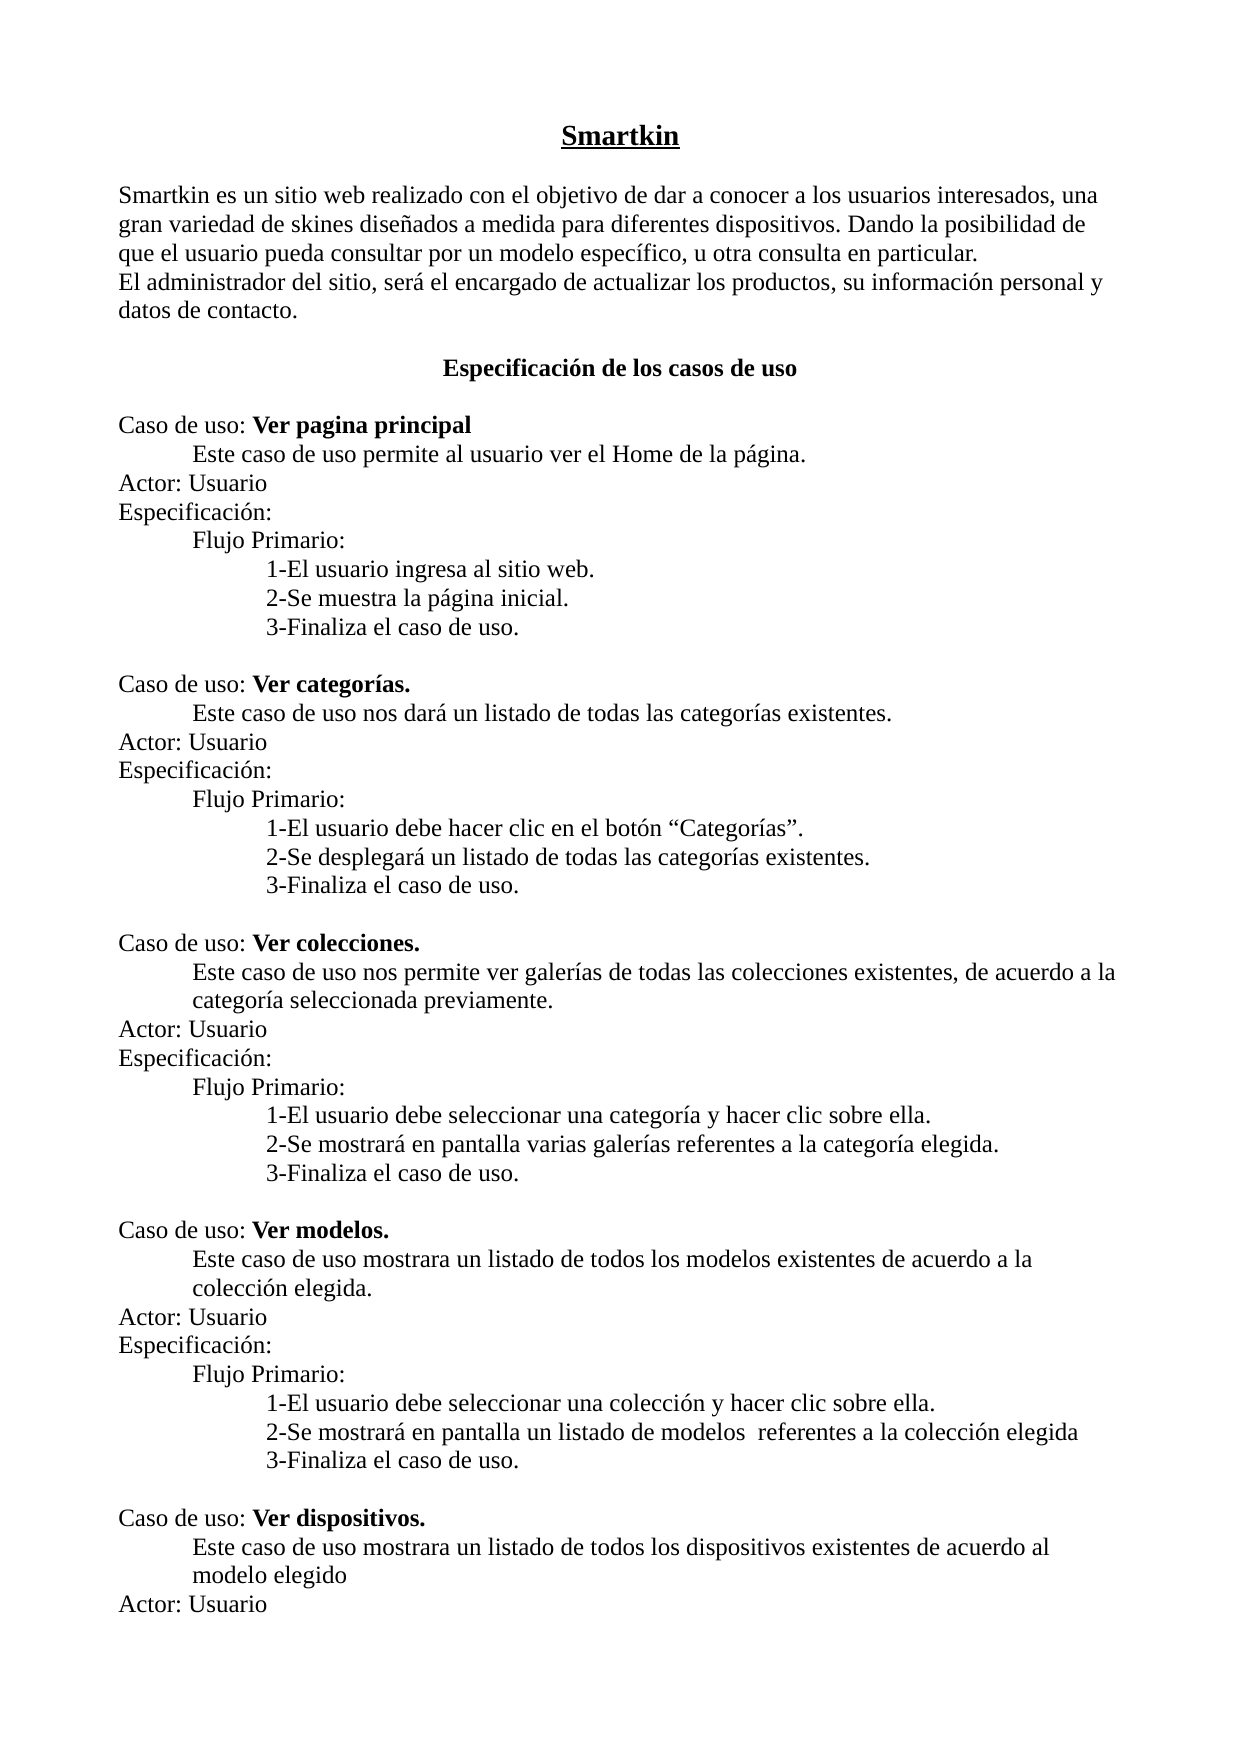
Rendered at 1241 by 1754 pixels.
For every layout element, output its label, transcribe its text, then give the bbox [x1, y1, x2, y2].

text Especificación: [118, 497, 1122, 525]
text Este caso de uso nos permite ver galerías de todas las colecciones existentes, de acuerdo a la categoría seleccionada previamente. [118, 957, 1122, 1014]
text Caso de uso: Ver pagina principal [118, 410, 1122, 439]
text Especificación: [118, 1043, 1122, 1072]
text 2-Se mostrará en pantalla varias galerías referentes a la categoría elegida. [118, 1129, 1122, 1158]
text Caso de uso: Ver colecciones. [118, 928, 1122, 957]
text Flujo Primario: [118, 1359, 1122, 1388]
text Actor: Usuario [118, 1302, 1122, 1330]
text Smartkin [118, 118, 1122, 152]
text Este caso de uso nos dará un listado de todas las categorías existentes. [118, 698, 1122, 727]
text Especificación de los casos de uso [118, 353, 1122, 382]
text 2-Se mostrará en pantalla un listado de modelos referentes a la colección elegida [118, 1417, 1122, 1445]
text Smartkin es un sitio web realizado con el objetivo de dar a conocer a los usuarios interesados, una gran variedad de skines diseñados a medida para diferentes dispositivos. Dando la posibilidad de que el usuario pueda consultar por un modelo específico, u otra consulta en particular. [118, 180, 1122, 267]
text 3-Finaliza el caso de uso. [118, 1158, 1122, 1187]
text Flujo Primario: [118, 784, 1122, 813]
text Especificación: [118, 755, 1122, 784]
text Este caso de uso permite al usuario ver el Home de la página. [118, 439, 1122, 468]
text Actor: Usuario [118, 727, 1122, 755]
text 1-El usuario debe seleccionar una colección y hacer clic sobre ella. [118, 1388, 1122, 1417]
text Caso de uso: Ver categorías. [118, 669, 1122, 698]
text 2-Se desplegará un listado de todas las categorías existentes. [118, 842, 1122, 870]
text Caso de uso: Ver dispositivos. [118, 1503, 1122, 1532]
text El administrador del sitio, será el encargado de actualizar los productos, su información personal y datos de contacto. [118, 267, 1122, 324]
text 3-Finaliza el caso de uso. [118, 612, 1122, 640]
text Flujo Primario: [118, 1072, 1122, 1100]
text 1-El usuario ingresa al sitio web. [118, 554, 1122, 583]
text Este caso de uso mostrara un listado de todos los dispositivos existentes de acuerdo al modelo elegido [118, 1532, 1122, 1589]
text Caso de uso: Ver modelos. [118, 1215, 1122, 1244]
text Flujo Primario: [118, 525, 1122, 554]
text Actor: Usuario [118, 1014, 1122, 1043]
text 3-Finaliza el caso de uso. [118, 870, 1122, 899]
text 1-El usuario debe hacer clic en el botón “Categorías”. [118, 813, 1122, 842]
text 3-Finaliza el caso de uso. [118, 1445, 1122, 1474]
text Actor: Usuario [118, 468, 1122, 497]
text 1-El usuario debe seleccionar una categoría y hacer clic sobre ella. [118, 1100, 1122, 1129]
text Actor: Usuario [118, 1589, 1122, 1618]
text 2-Se muestra la página inicial. [118, 583, 1122, 612]
text Especificación: [118, 1330, 1122, 1359]
text Este caso de uso mostrara un listado de todos los modelos existentes de acuerdo a la colección elegida. [118, 1244, 1122, 1302]
